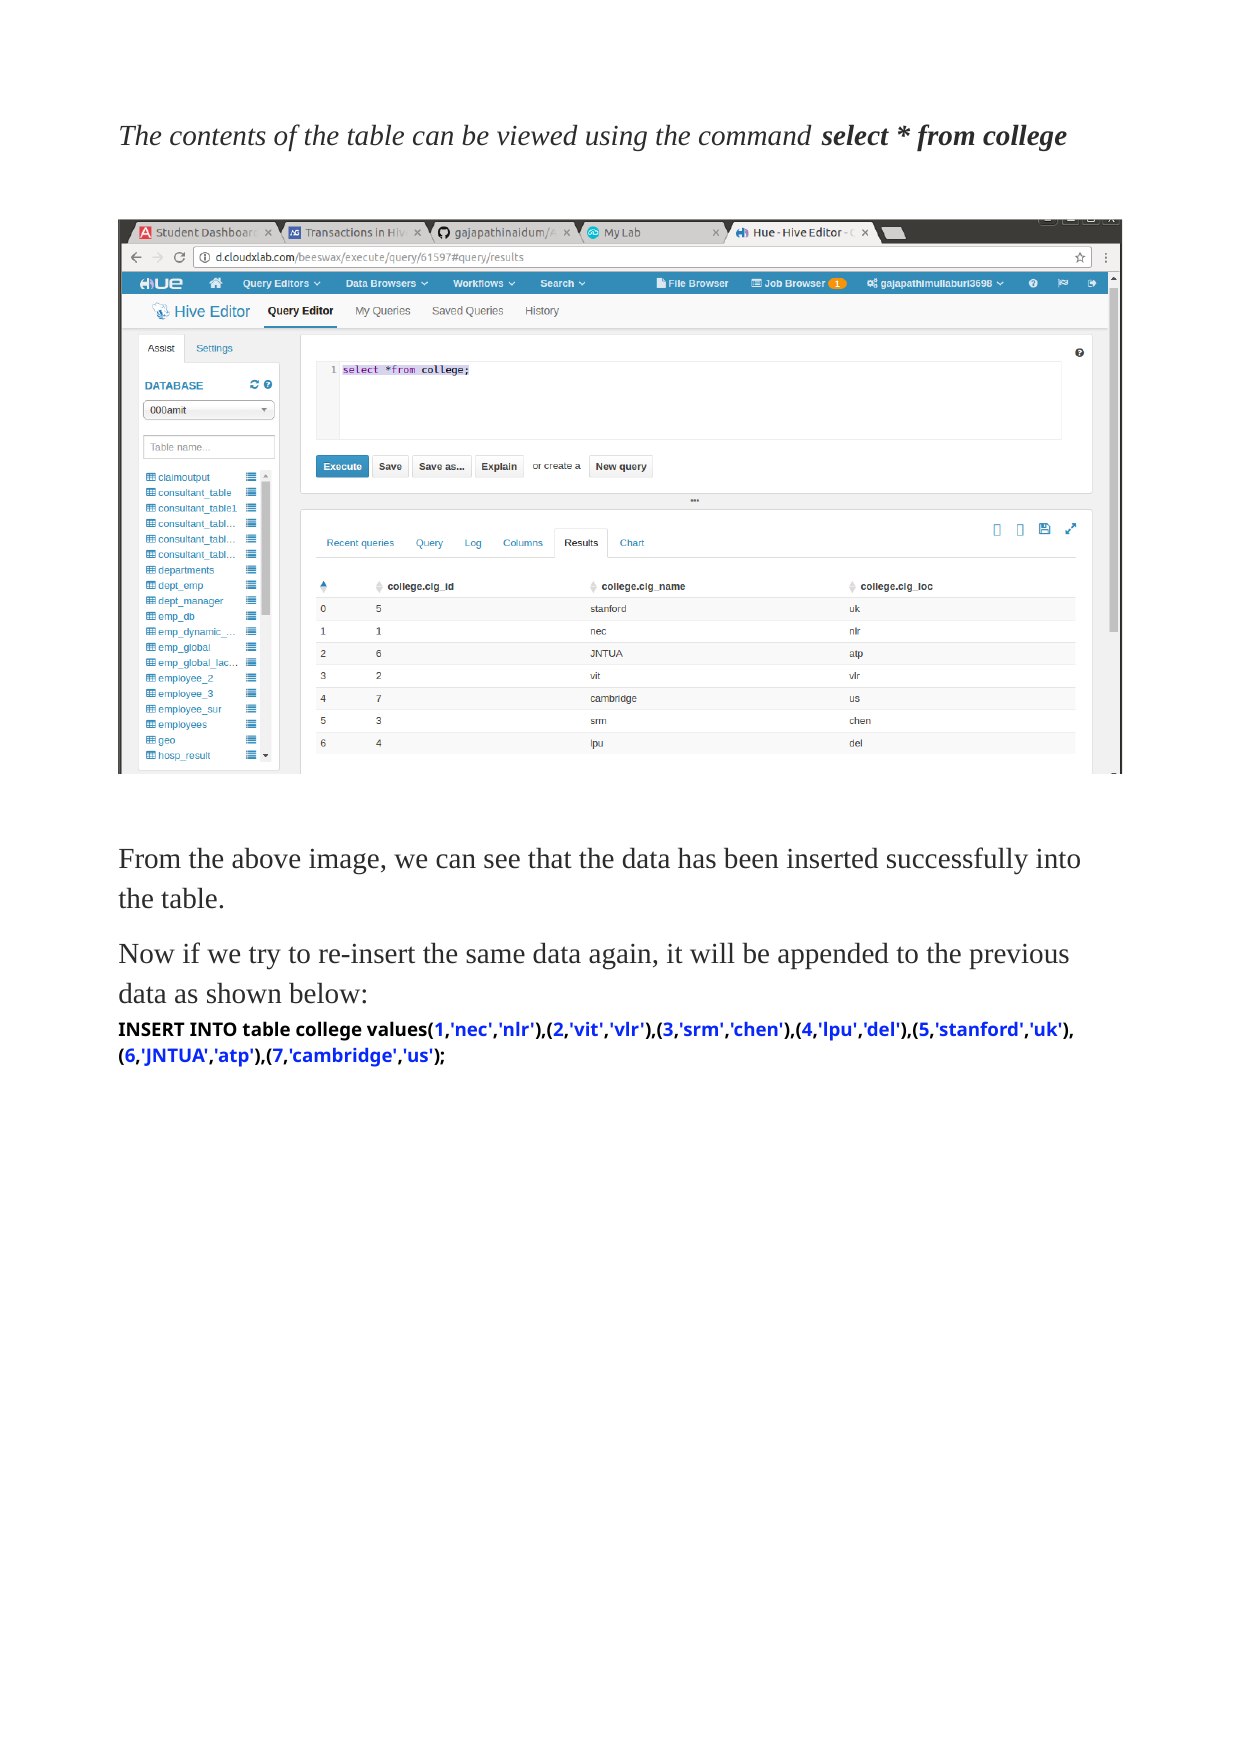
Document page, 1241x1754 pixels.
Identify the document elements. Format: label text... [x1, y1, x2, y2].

text INSERT INTO table college values(1,'nec','nlr'),(2,'vit','vlr'),(3,'srm','chen'),(4,'lpu','del'),(5,'stanford','uk'),(6,'JNTUA','atp'),(7,'cambridge','us'); [118, 1017, 1122, 1068]
text From the above image, we can see that the data has been inserted successfully into the table. [118, 841, 1122, 915]
text Now if we try to re-insert the same data again, it will be appended to the previous data as shown below: [118, 936, 1122, 1010]
text The contents of the table can be viewed using the command select * from college [118, 118, 1122, 152]
picture [118, 209, 1123, 784]
